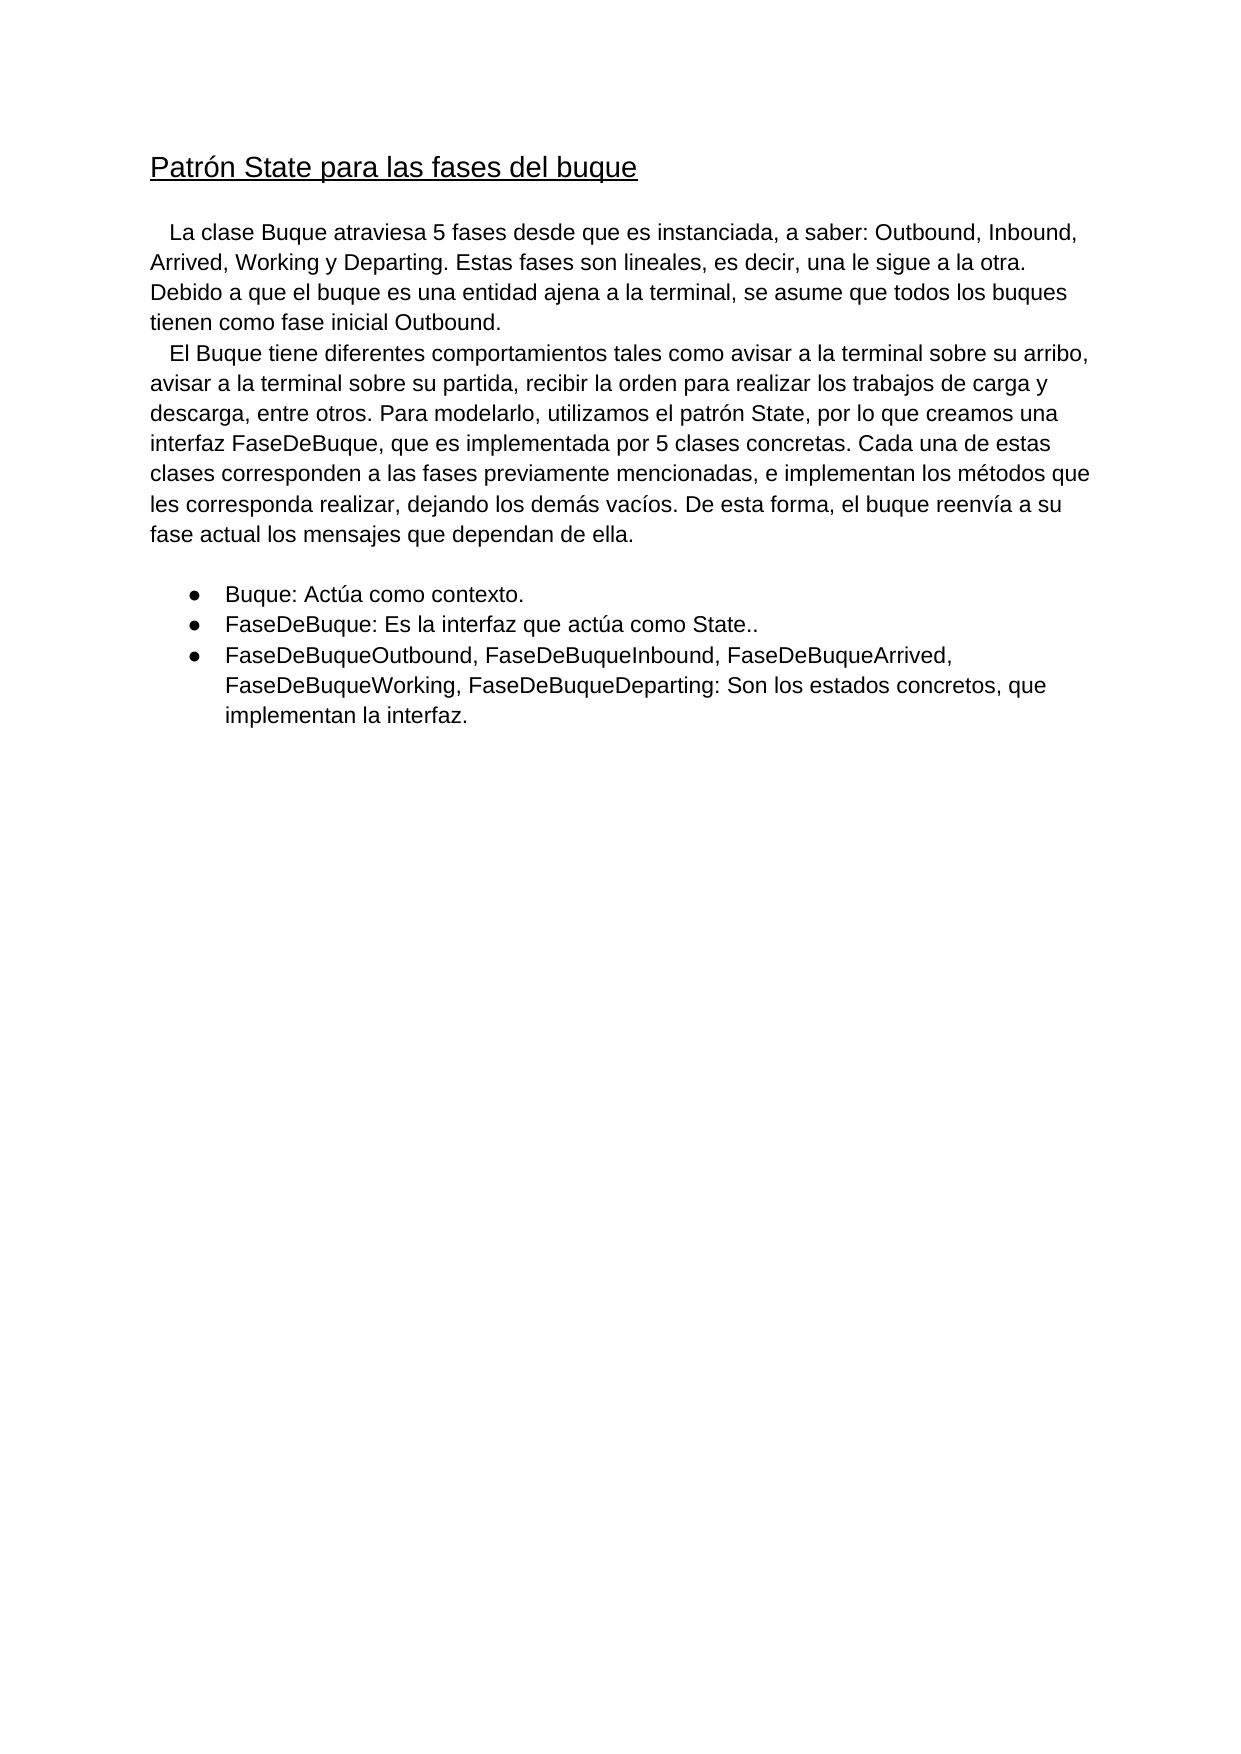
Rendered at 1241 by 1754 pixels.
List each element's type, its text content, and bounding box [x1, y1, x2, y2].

list Buque: Actúa como contexto. [187, 581, 1090, 608]
text El Buque tiene diferentes comportamientos tales como avisar a la terminal sobre su arribo, avisar a la terminal sobre su partida, recibir la orden para realizar los trabajos de carga y descarga, entre otros. Para modelarlo, utilizamos el patrón State, por lo que creamos una interfaz FaseDeBuque, que es implementada por 5 clases concretas. Cada una de estas clases corresponden a las fases previamente mencionadas, e implementan los métodos que les corresponda realizar, dejando los demás vacíos. De esta forma, el buque reenvía a su fase actual los mensajes que dependan de ella. [150, 339, 1090, 547]
list FaseDeBuqueOutbound, FaseDeBuqueInbound, FaseDeBuqueArrived, FaseDeBuqueWorking, FaseDeBuqueDeparting: Son los estados concretos, que implementan la interfaz. [187, 642, 1090, 728]
text La clase Buque atraviesa 5 fases desde que es instanciada, a saber: Outbound, Inbound, Arrived, Working y Departing. Estas fases son lineales, es decir, una le sigue a la otra. Debido a que el buque es una entidad ajena a la terminal, se asume que todos los buques tienen como fase inicial Outbound. [150, 219, 1090, 336]
text Patrón State para las fases del buque [150, 150, 1090, 183]
list FaseDeBuque: Es la interfaz que actúa como State.. [187, 611, 1090, 638]
